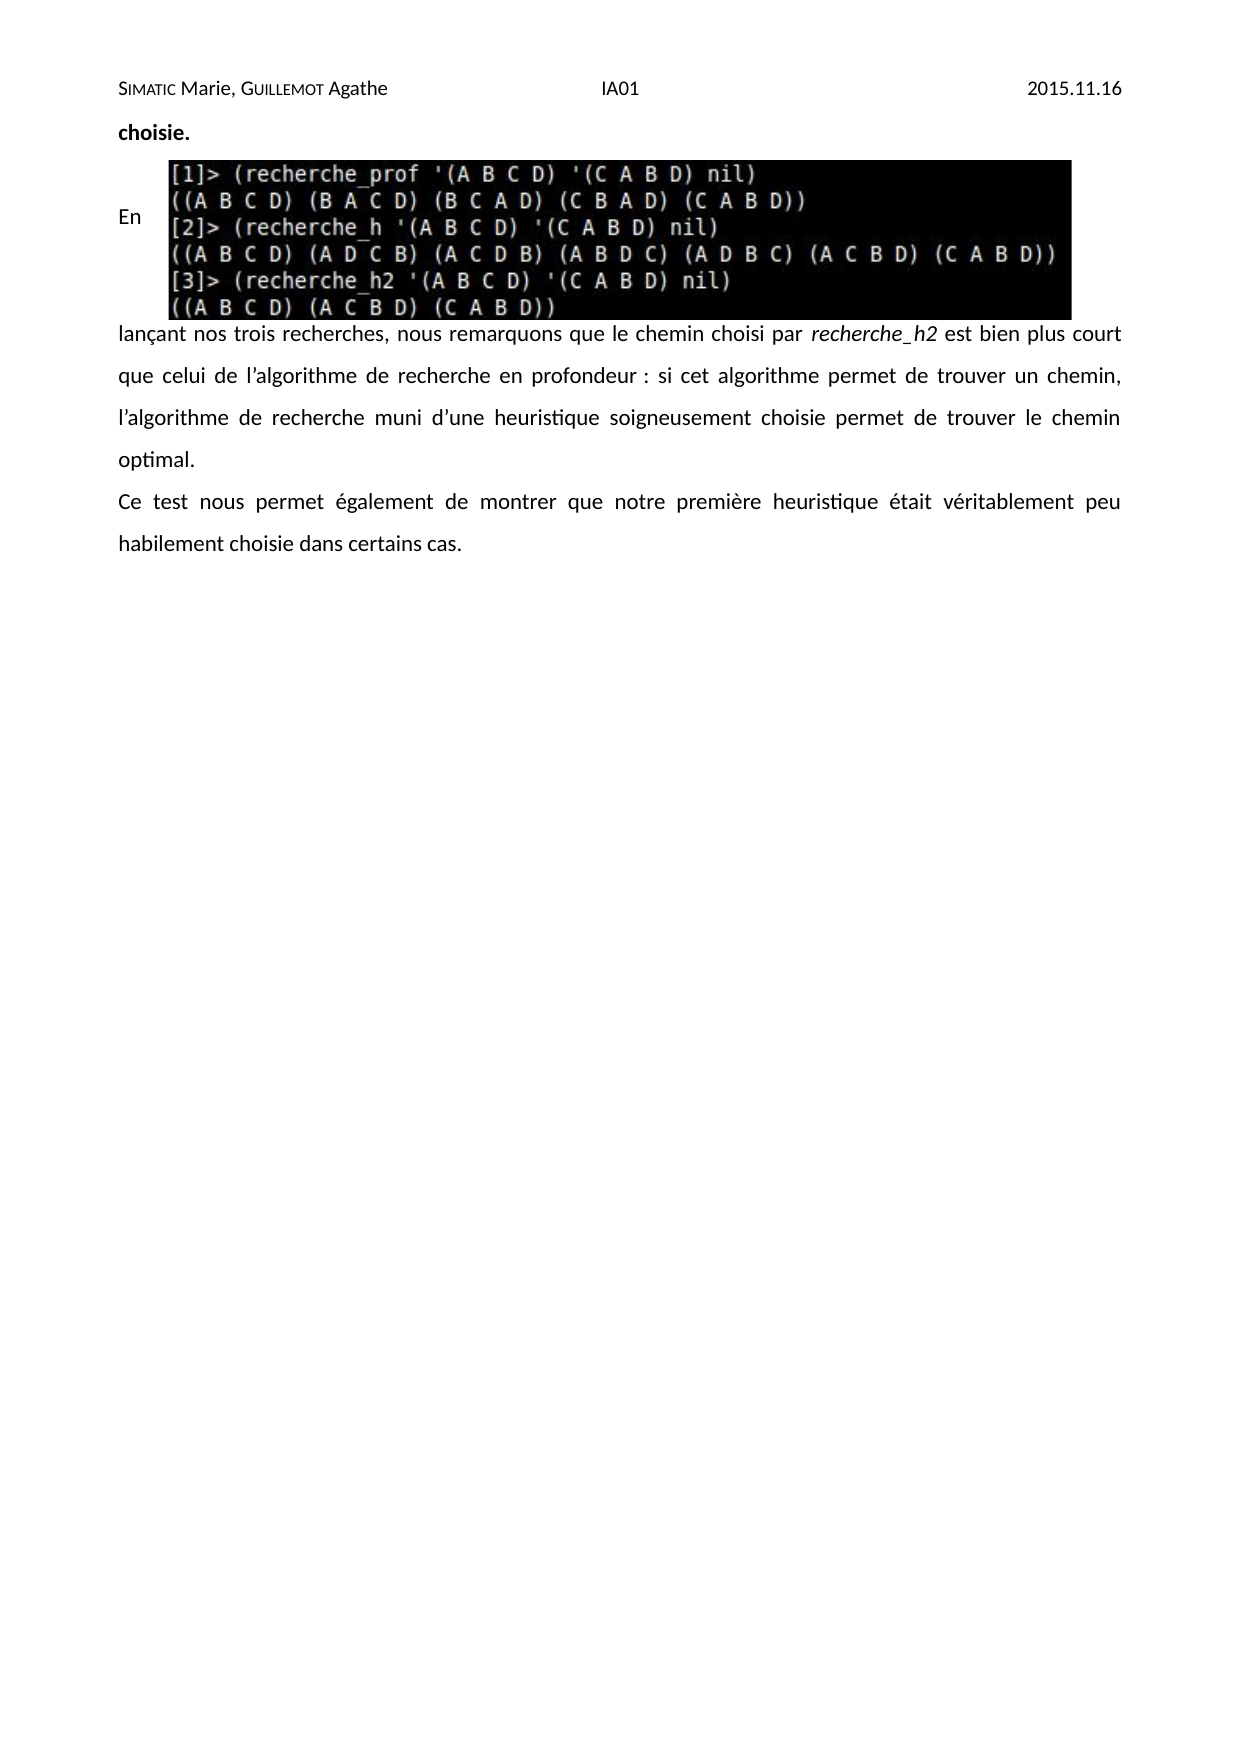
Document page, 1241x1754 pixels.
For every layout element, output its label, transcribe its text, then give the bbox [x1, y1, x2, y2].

text En lançant nos trois recherches, nous remarquons que le chemin choisi par recherche_h2 est bien plus court que celui de l’algorithme de recherche en profondeur : si cet algorithme permet de trouver un chemin, l’algorithme de recherche muni d’une heuristique soigneusement choisie permet de trouver le chemin optimal. [118, 202, 1122, 473]
text Ce test nous permet également de montrer que notre première heuristique était véritablement peu habilement choisie dans certains cas. [118, 487, 1122, 557]
text choisie. [118, 118, 1122, 146]
